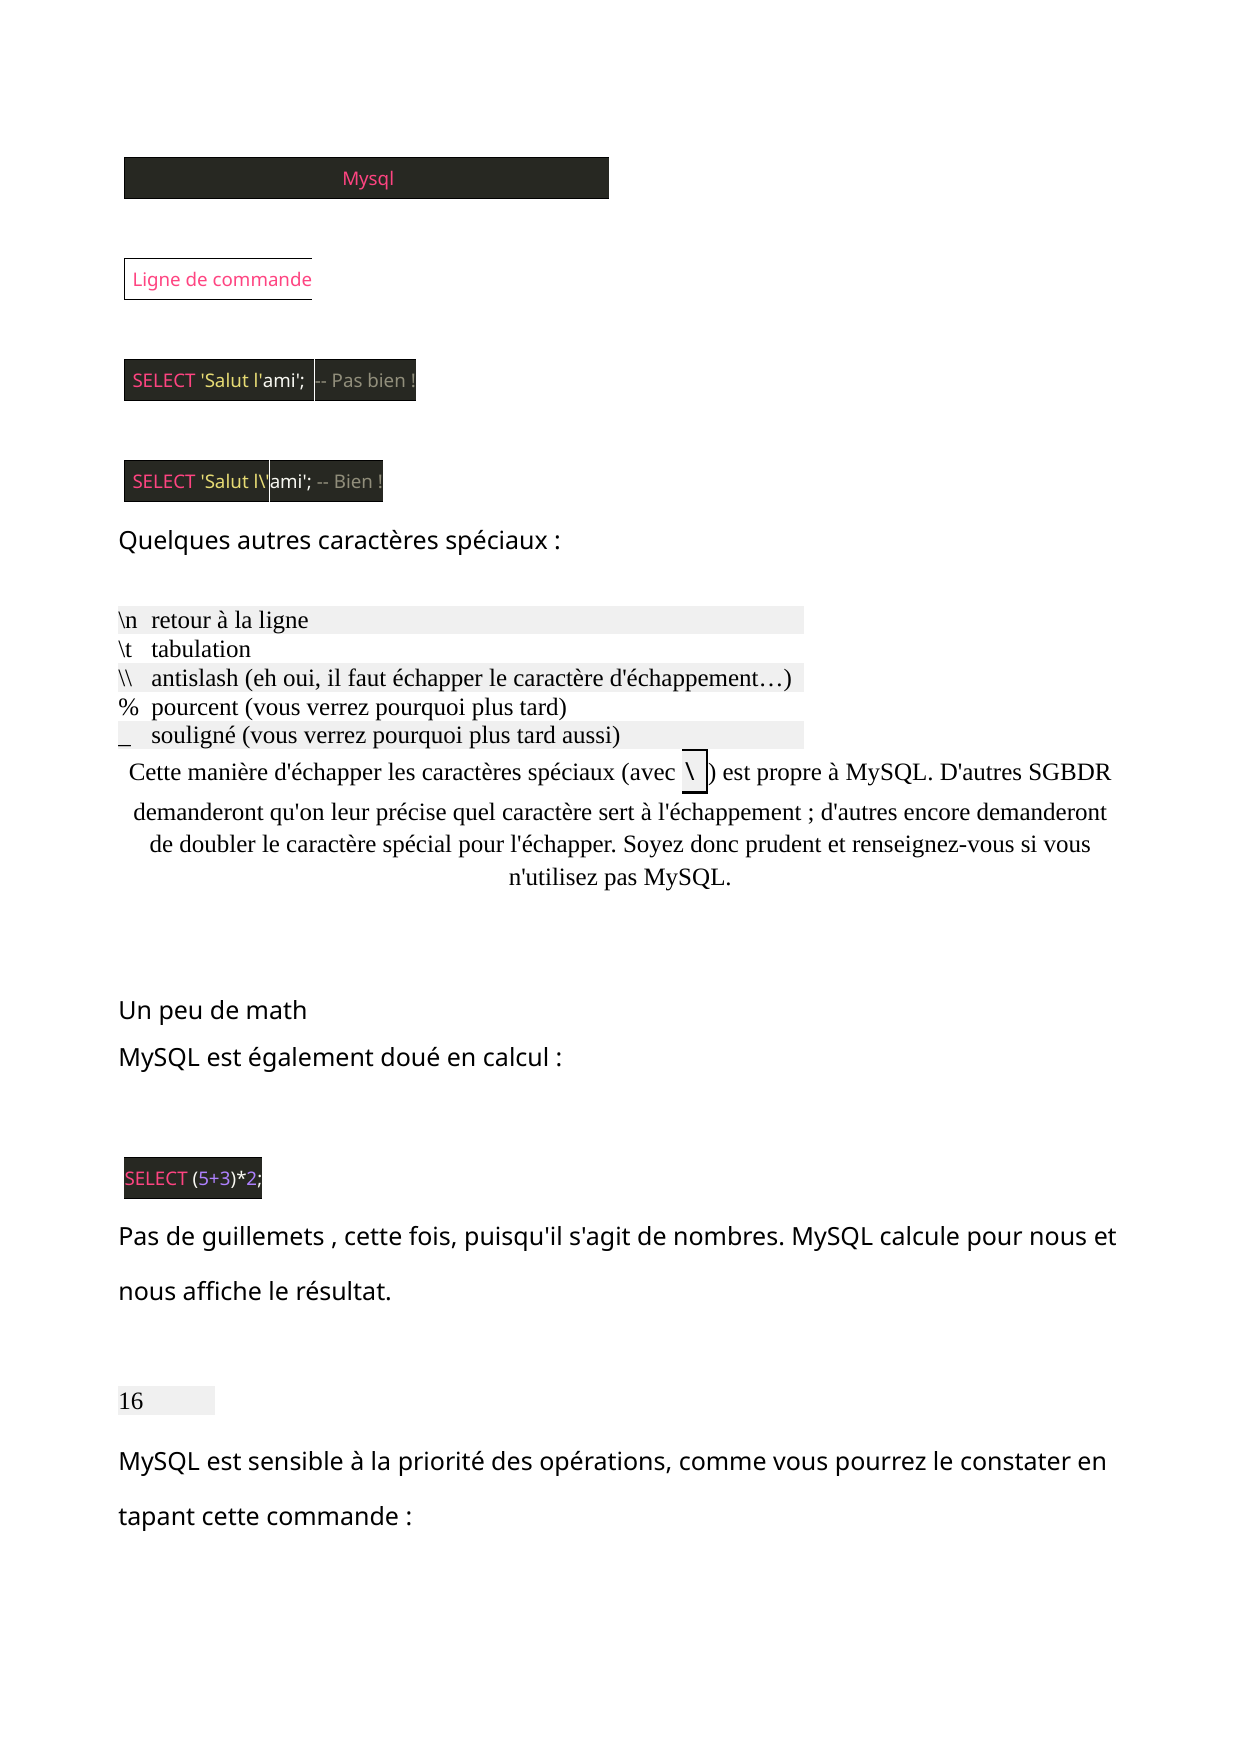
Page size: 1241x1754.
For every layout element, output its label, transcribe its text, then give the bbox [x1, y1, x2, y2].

text SELECT 'Salut l'ami'; -- Pas bien ! [125, 359, 1116, 401]
table_cell _ [118, 721, 151, 749]
table_cell \t [118, 634, 151, 663]
table_cell 16 [118, 1386, 215, 1415]
text Pas de guillemets , cette fois, puisqu'il s'agit de nombres. MySQL calcule pour nous et nous affiche le résultat. [118, 1219, 1122, 1308]
table_cell % [118, 692, 151, 721]
text Mysql [125, 157, 1116, 198]
table_cell \\ [118, 663, 151, 692]
table_cell souligné (vous verrez pourquoi plus tard aussi) [151, 721, 804, 749]
text MySQL est sensible à la priorité des opérations, comme vous pourrez le constater en tapant cette commande : [118, 1443, 1122, 1533]
text Quelques autres caractères spéciaux : [118, 522, 1122, 556]
table_header \n [118, 606, 151, 634]
text MySQL est également doué en calcul : [118, 1039, 1122, 1073]
table_cell tabulation [151, 634, 804, 663]
text SELECT 'Salut l\'ami'; -- Bien ! [125, 460, 1111, 502]
text Cette manière d'échapper les caractères spéciaux (avec \) est propre à MySQL. D'autres SGBDR demanderont qu'on leur précise quel caractère sert à l'échappement ; d'autres encore demanderont de doubler le caractère spécial pour l'échapper. Soyez donc prudent et renseignez-vous si vous n'utilisez pas MySQL. [126, 749, 1114, 891]
table_header (5+3)*2 [118, 1357, 215, 1386]
table_cell pourcent (vous verrez pourquoi plus tard) [151, 692, 804, 721]
subtitle Un peu de math [118, 993, 1122, 1027]
table_cell antislash (eh oui, il faut échapper le caractère d'échappement…) [151, 663, 804, 692]
table_header retour à la ligne [151, 606, 804, 634]
text SELECT (5+3)*2; [124, 1157, 1111, 1198]
text Ligne de commande [125, 258, 1116, 299]
